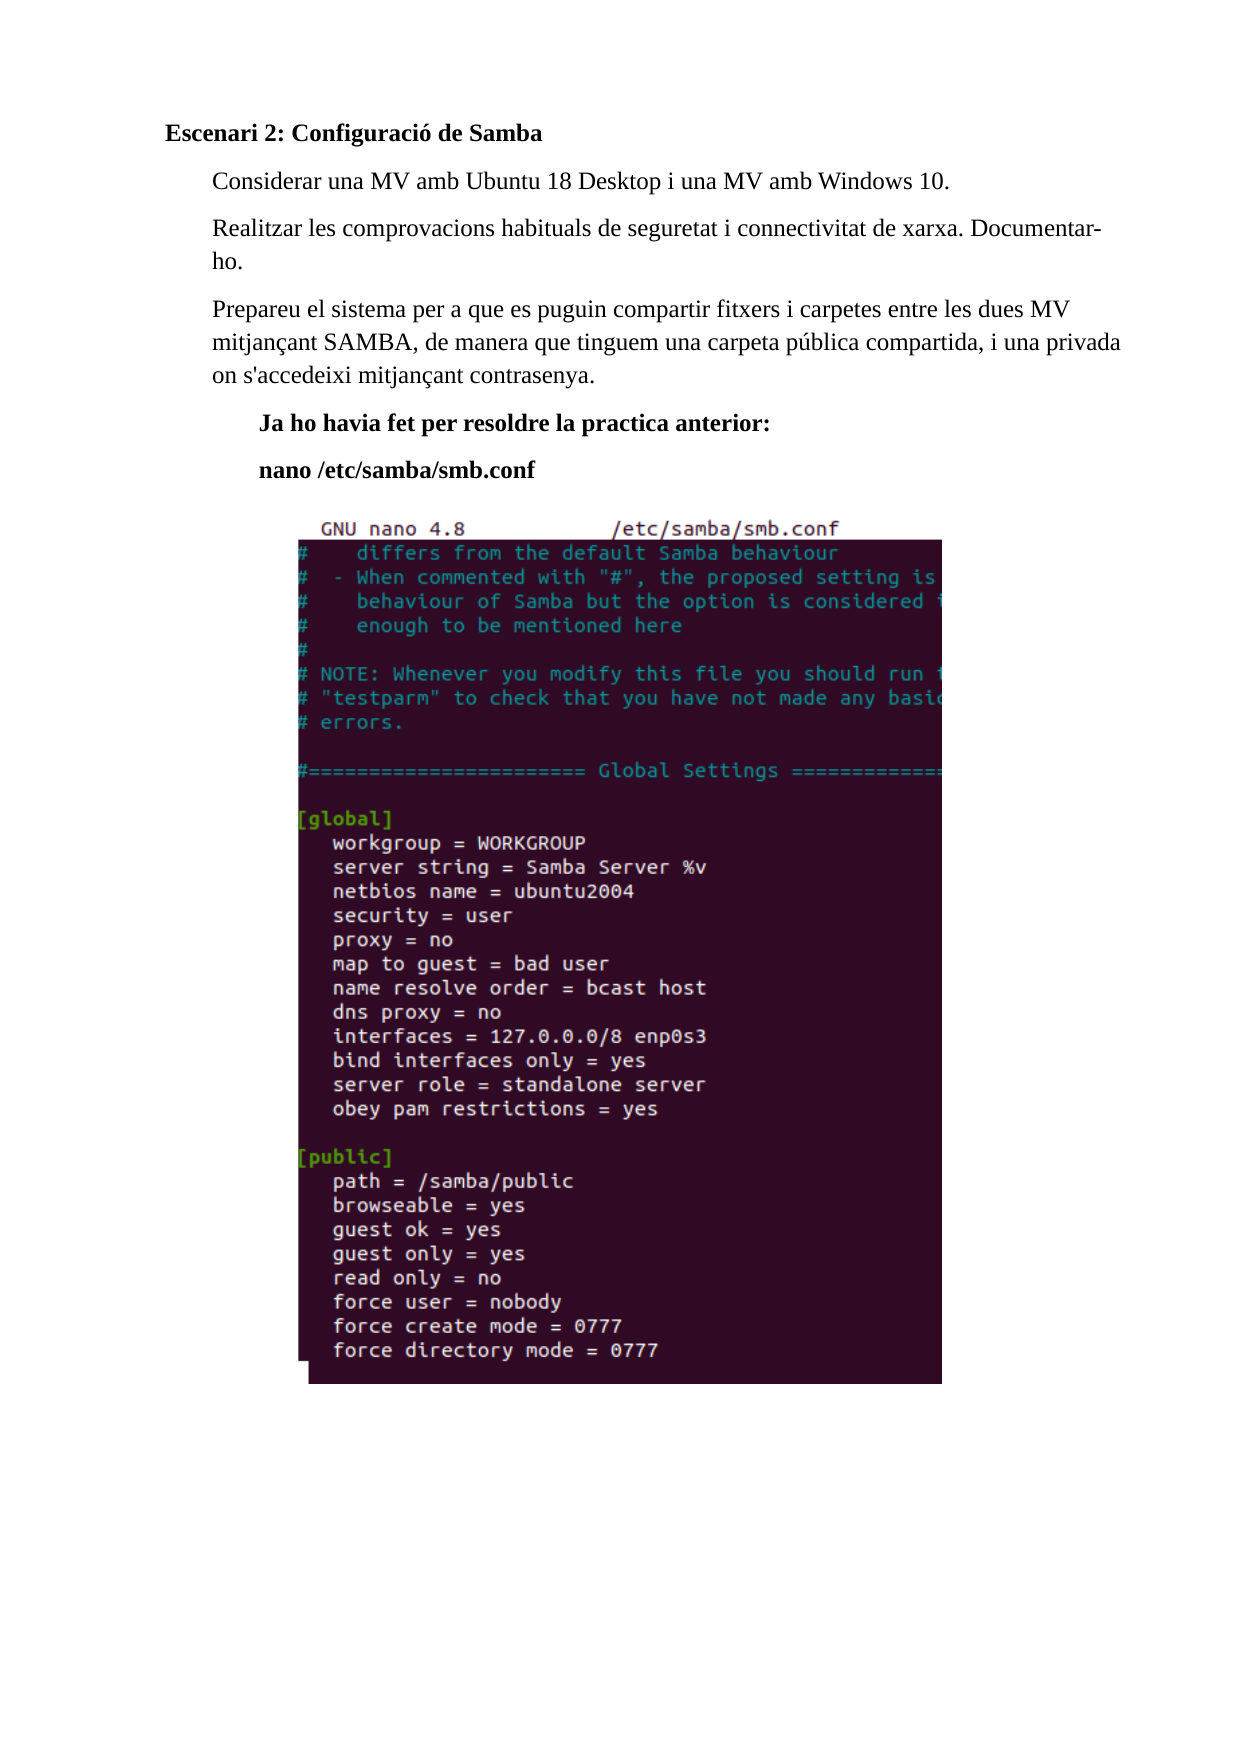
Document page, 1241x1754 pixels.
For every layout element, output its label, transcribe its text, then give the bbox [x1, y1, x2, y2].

picture [298, 517, 942, 1384]
text Prepareu el sistema per a que es puguin compartir fitxers i carpetes entre les dues MV mitjançant SAMBA, de manera que tinguem una carpeta pública compartida, i una privada on s'accedeixi mitjançant contrasenya. [212, 294, 1122, 389]
text Escenari 2: Configuració de Samba [165, 118, 1122, 147]
text nano /etc/samba/smb.conf [259, 455, 1122, 484]
text Ja ho havia fet per resoldre la practica anterior: [259, 408, 1122, 436]
text Realitzar les comprovacions habituals de seguretat i connectivitat de xarxa. Documentar-ho. [212, 213, 1122, 275]
text Considerar una MV amb Ubuntu 18 Desktop i una MV amb Windows 10. [212, 166, 1122, 194]
